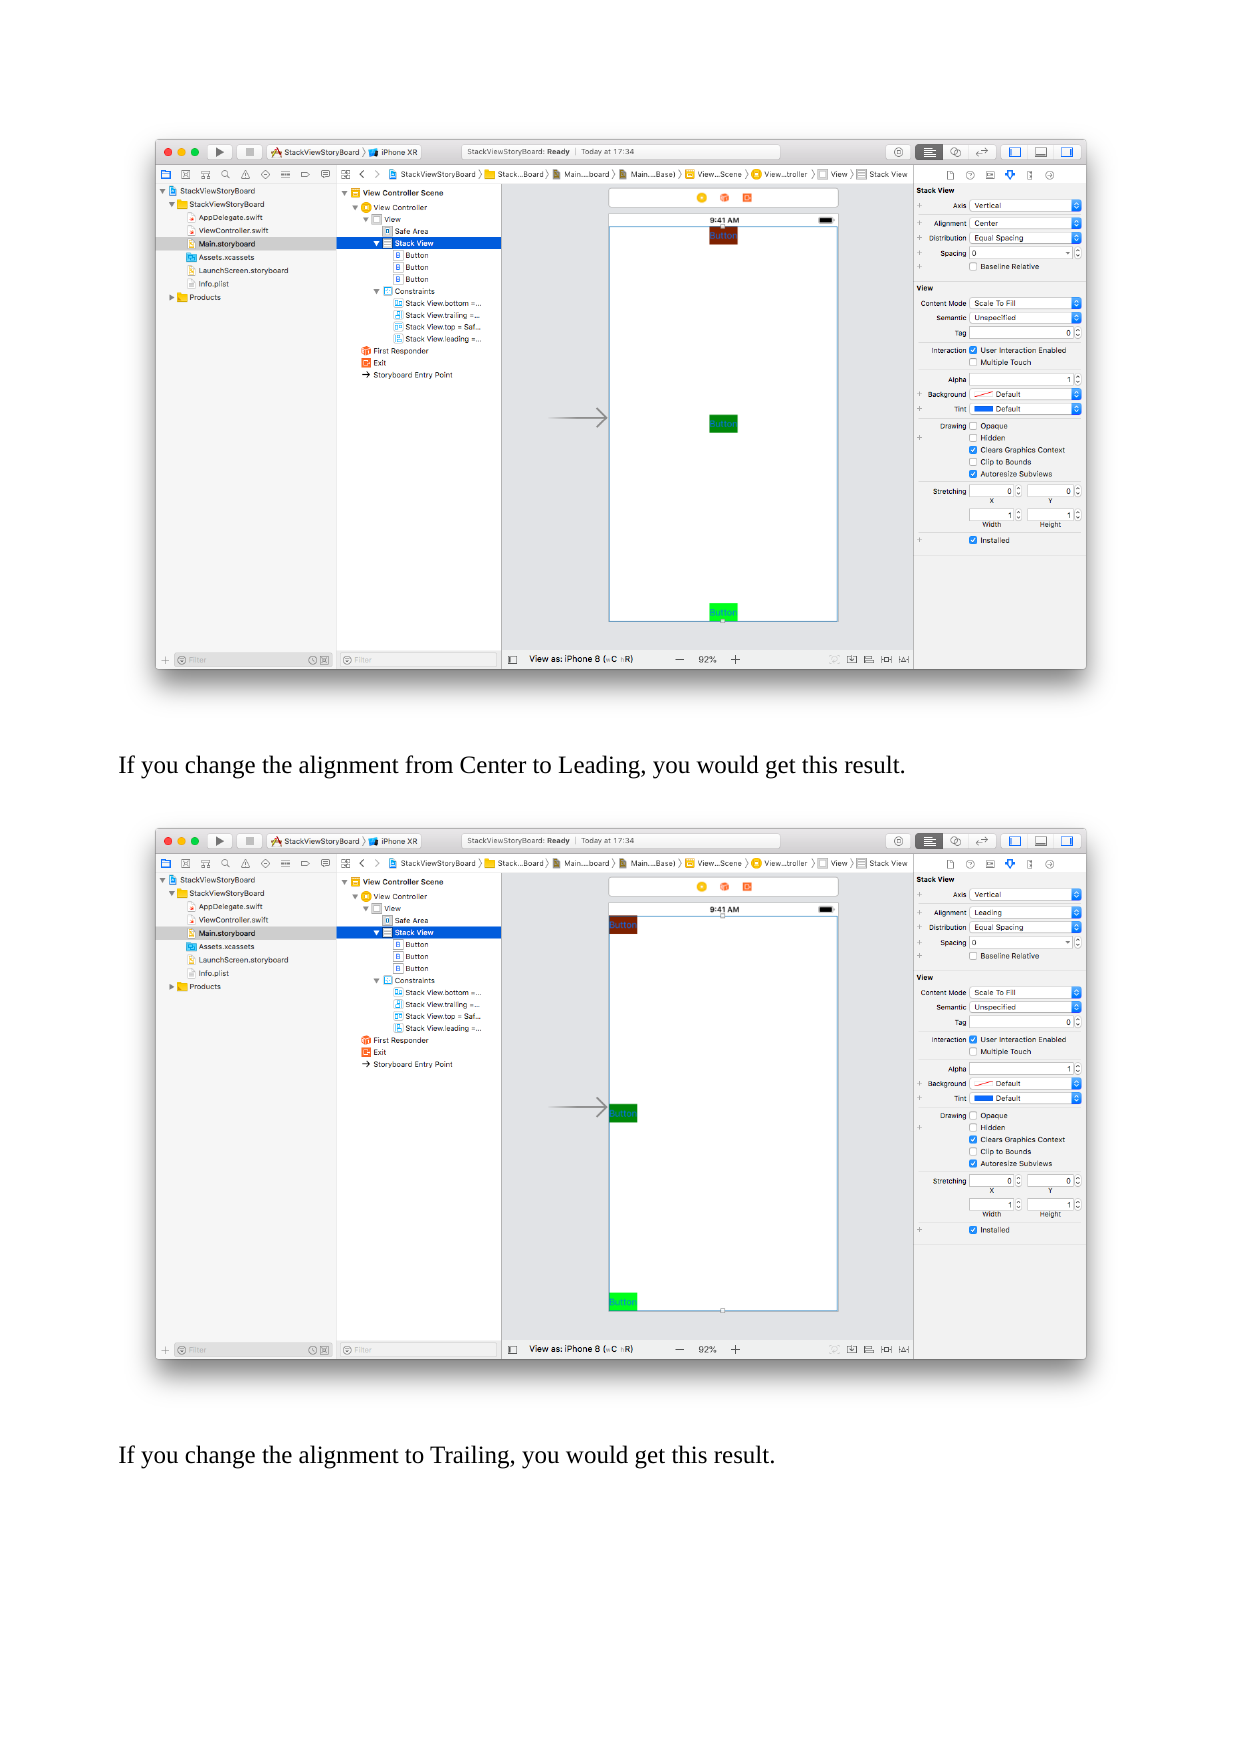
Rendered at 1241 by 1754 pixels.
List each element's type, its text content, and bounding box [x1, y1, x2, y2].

picture [118, 118, 1123, 722]
picture [118, 807, 1123, 1412]
text If you change the alignment from Center to Leading, you would get this result. [118, 750, 1122, 779]
text If you change the alignment to Trailing, you would get this result. [118, 1440, 1122, 1469]
